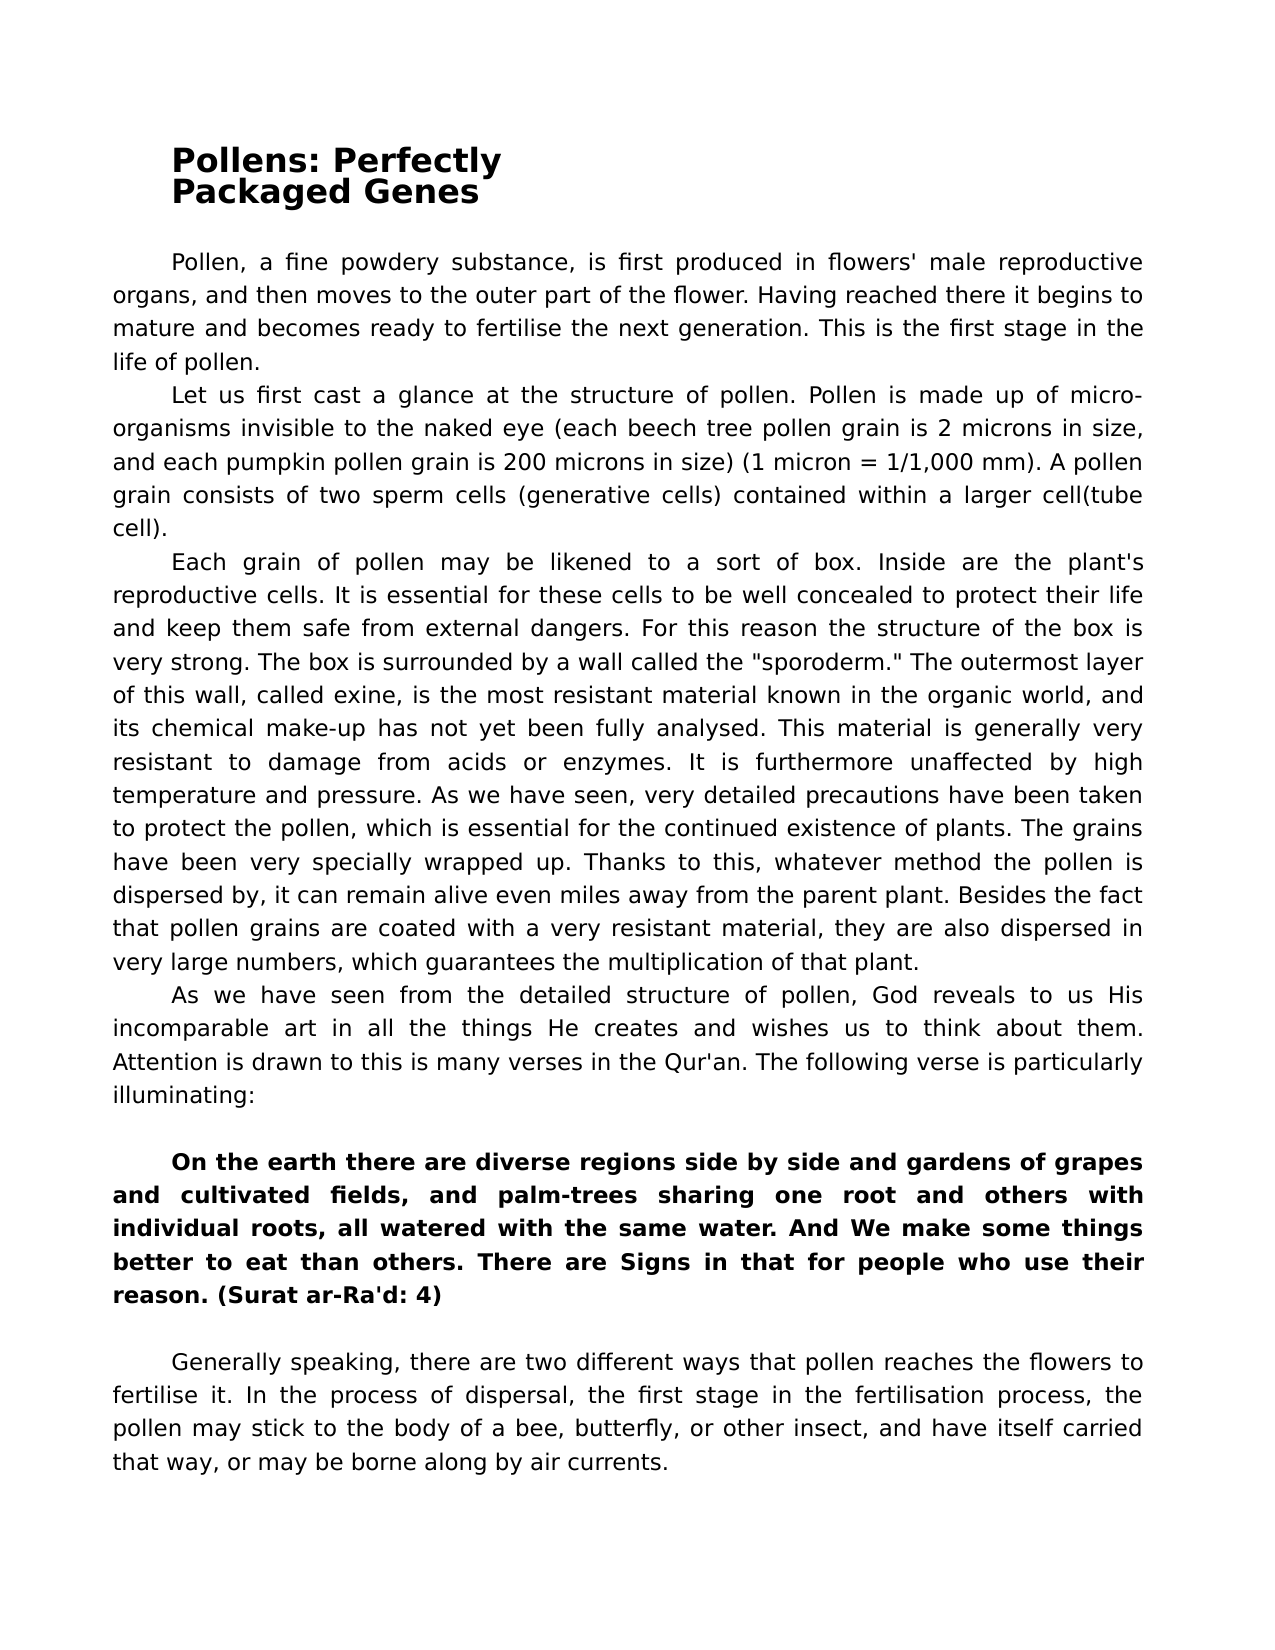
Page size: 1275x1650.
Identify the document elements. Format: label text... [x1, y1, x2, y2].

text Let us first cast a glance at the structure of pollen. Pollen is made up of micro-organisms invisible to the naked eye (each beech tree pollen grain is 2 microns in size, and each pumpkin pollen grain is 200 microns in size) (1 micron = 1/1,000 mm). A pollen grain consists of two sperm cells (generative cells) contained within a larger cell(tube cell). [112, 377, 1145, 543]
text Packaged Genes [112, 179, 1145, 210]
text Generally speaking, there are two different ways that pollen reaches the flowers to fertilise it. In the process of dispersal, the first stage in the fertilisation process, the pollen may stick to the body of a bee, butterfly, or other insect, and have itself carried that way, or may be borne along by air currents. [112, 1343, 1145, 1477]
text Pollen, a fine powdery substance, is first produced in flowers' male reproductive organs, and then moves to the outer part of the flower. Having reached there it begins to mature and becomes ready to fertilise the next generation. This is the first stage in the life of pollen. [112, 243, 1145, 377]
text As we have seen from the detailed structure of pollen, God reveals to us His incomparable art in all the things He creates and wishes us to think about them. Attention is drawn to this is many verses in the Qur'an. The following verse is particularly illuminating: [112, 977, 1145, 1110]
text On the earth there are diverse regions side by side and gardens of grapes and cultivated fields, and palm-trees sharing one root and others with individual roots, all watered with the same water. And We make some things better to eat than others. There are Signs in that for people who use their reason. (Surat ar-Ra'd: 4) [112, 1143, 1145, 1310]
text Pollens: Perfectly [112, 148, 1145, 179]
text Each grain of pollen may be likened to a sort of box. Inside are the plant's reproductive cells. It is essential for these cells to be well concealed to protect their life and keep them safe from external dangers. For this reason the structure of the box is very strong. The box is surrounded by a wall called the "sporoderm." The outermost layer of this wall, called exine, is the most resistant material known in the organic world, and its chemical make-up has not yet been fully analysed. This material is generally very resistant to damage from acids or enzymes. It is furthermore unaffected by high temperature and pressure. As we have seen, very detailed precautions have been taken to protect the pollen, which is essential for the continued existence of plants. The grains have been very specially wrapped up. Thanks to this, whatever method the pollen is dispersed by, it can remain alive even miles away from the parent plant. Besides the fact that pollen grains are coated with a very resistant material, they are also dispersed in very large numbers, which guarantees the multiplication of that plant. [112, 543, 1145, 977]
